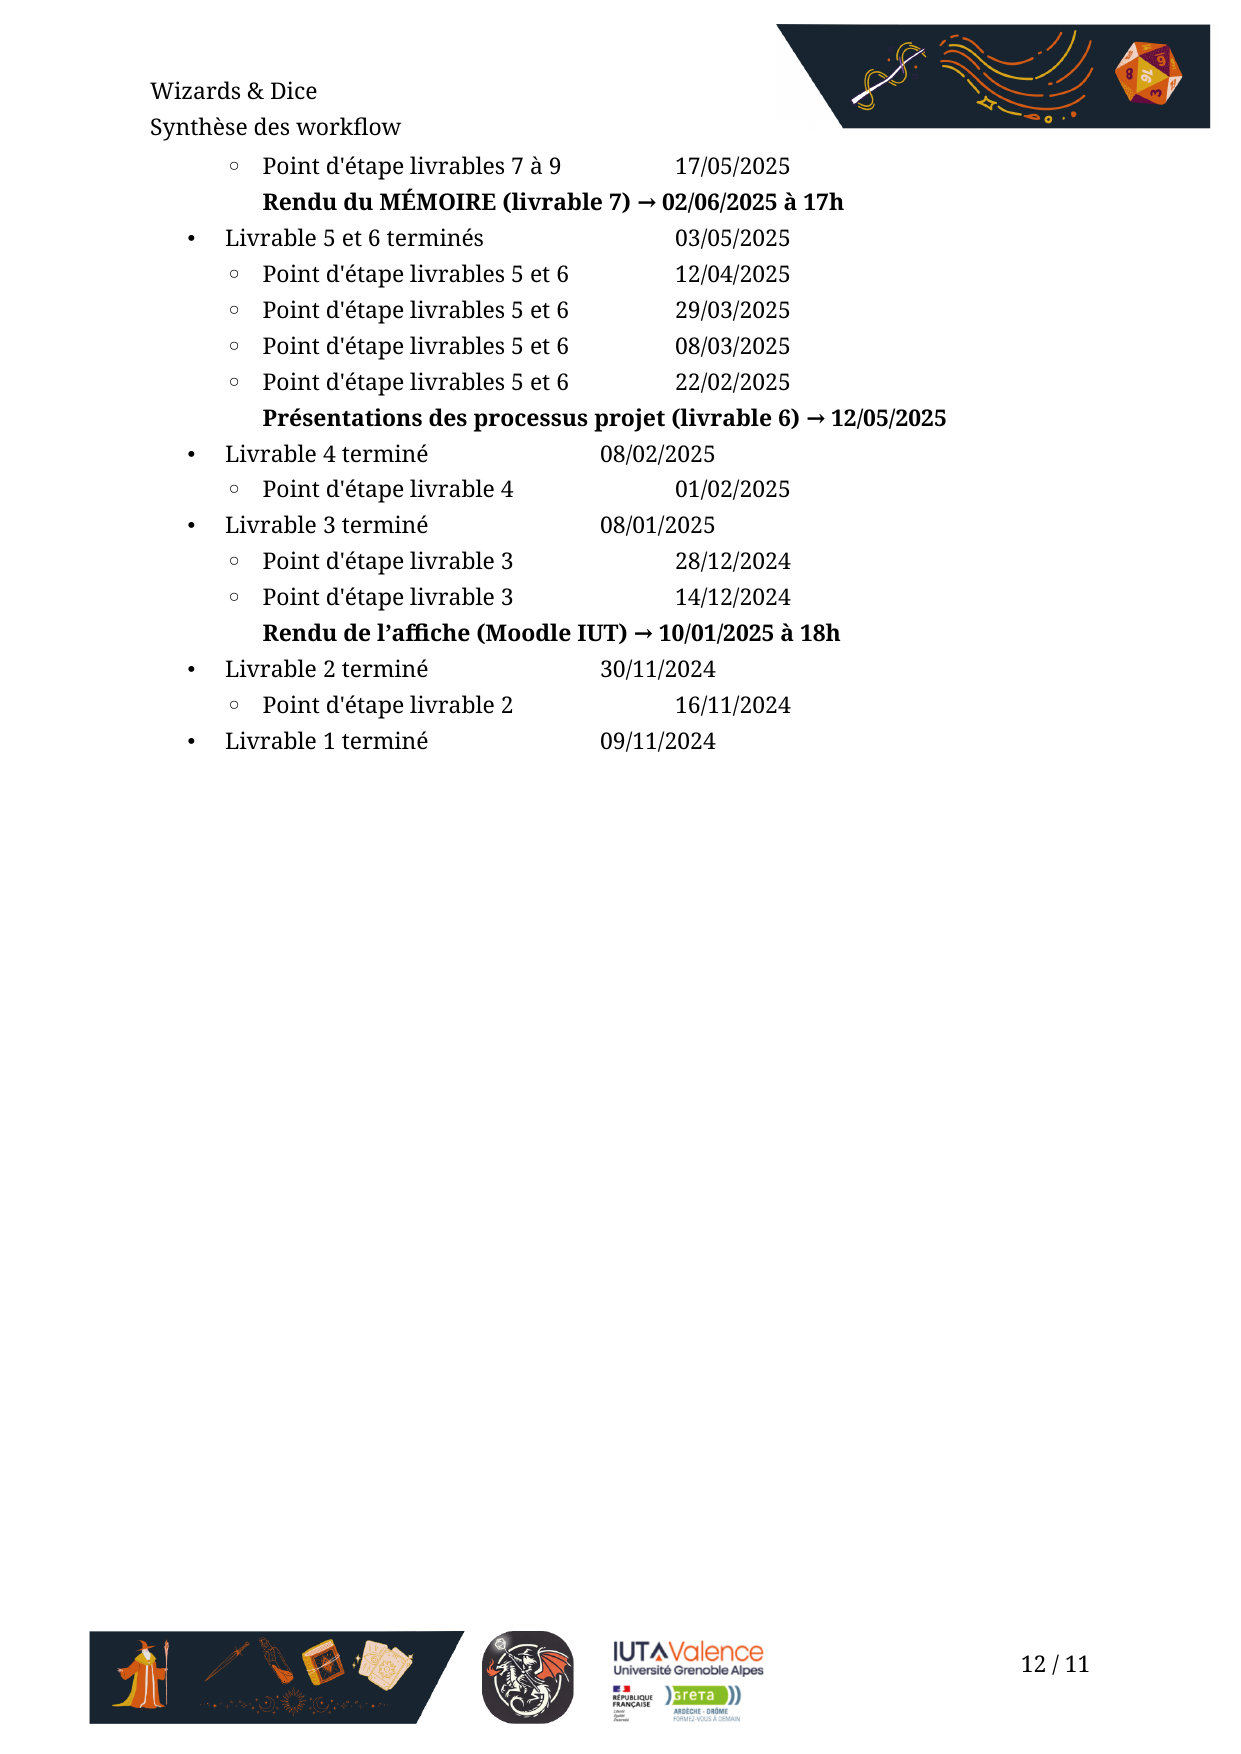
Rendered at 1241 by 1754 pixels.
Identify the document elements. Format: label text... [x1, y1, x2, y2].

list Point d'étape livrable 4 01/02/2025 [225, 473, 1090, 505]
list Livrable 4 terminé 08/02/2025 [187, 437, 1090, 469]
list Livrable 1 terminé 09/11/2024 [187, 725, 1090, 756]
list Point d'étape livrables 5 et 6 12/04/2025 [225, 258, 1090, 289]
list Livrable 3 terminé 08/01/2025 [187, 509, 1090, 541]
list Point d'étape livrable 3 14/12/2024 [225, 581, 1090, 612]
list Point d'étape livrables 5 et 6 22/02/2025 [225, 366, 1090, 397]
list Point d'étape livrables 5 et 6 29/03/2025 [225, 294, 1090, 325]
list Livrable 5 et 6 terminés 03/05/2025 [187, 222, 1090, 253]
list Livrable 2 terminé 30/11/2024 [187, 653, 1090, 684]
list Présentations des processus projet (livrable 6) → 12/05/2025 [225, 402, 1090, 433]
picture [771, 21, 1218, 131]
list Point d'étape livrable 3 28/12/2024 [225, 545, 1090, 577]
list Point d'étape livrables 5 et 6 08/03/2025 [225, 330, 1090, 361]
list Point d'étape livrable 2 16/11/2024 [225, 689, 1090, 720]
list Point d'étape livrables 7 à 9 17/05/2025 [225, 150, 1090, 181]
list Rendu de l’affiche (Moodle IUT) → 10/01/2025 à 18h [225, 617, 1090, 648]
list Rendu du MÉMOIRE (livrable 7) → 02/06/2025 à 17h [225, 186, 1090, 217]
picture [81, 1620, 788, 1733]
